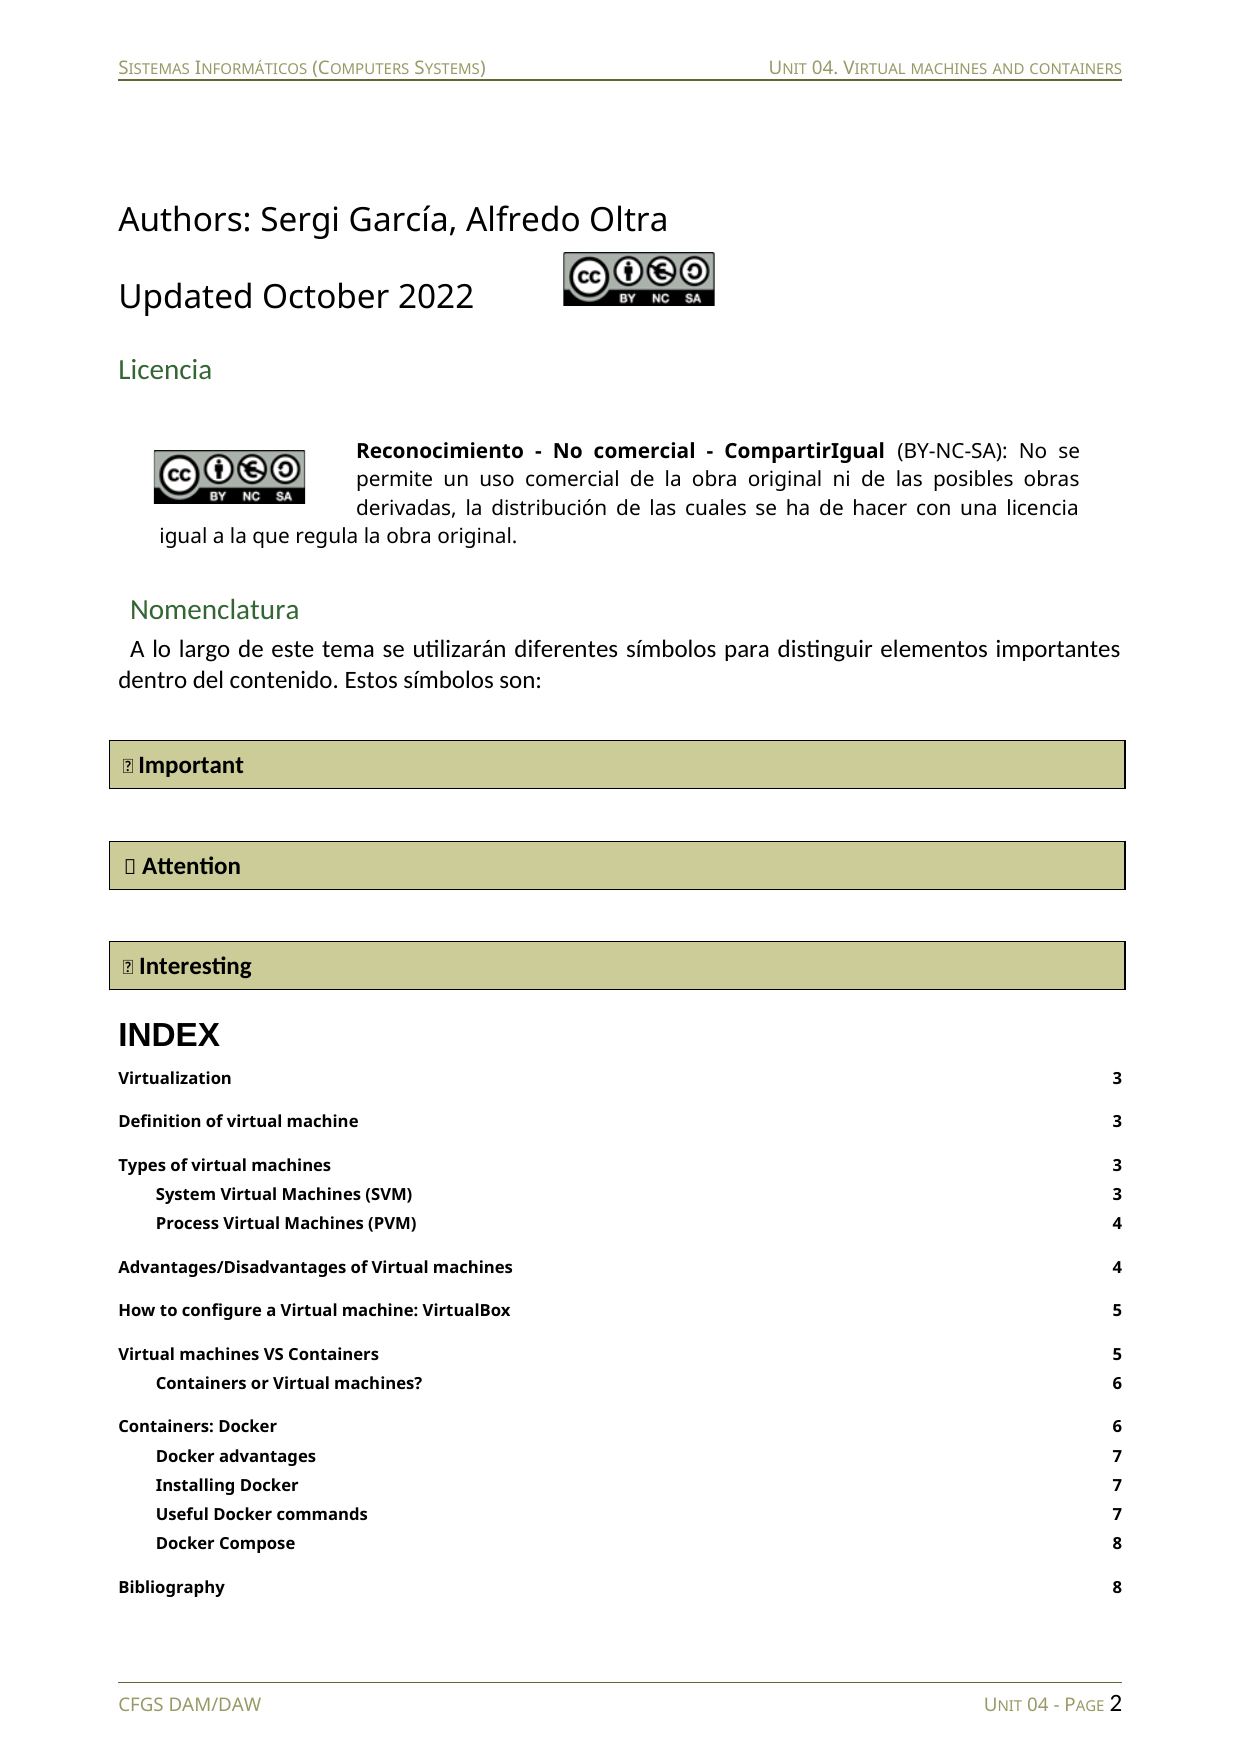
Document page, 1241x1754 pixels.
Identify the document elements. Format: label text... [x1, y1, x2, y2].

text Bibliography 8 [118, 1575, 1122, 1598]
picture [153, 450, 306, 504]
picture [563, 252, 715, 306]
text 📖 Important [110, 741, 1124, 788]
text Types of virtual machines 3 [118, 1153, 1122, 1176]
text Virtual machines VS Containers 5 [118, 1342, 1122, 1365]
text How to configure a Virtual machine: VirtualBox 5 [118, 1299, 1122, 1321]
text Useful Docker commands 7 [156, 1502, 1122, 1525]
text Docker advantages 7 [156, 1444, 1122, 1467]
text Nomenclatura [118, 591, 1122, 627]
text Installing Docker 7 [156, 1473, 1122, 1496]
text A lo largo de este tema se utilizarán diferentes símbolos para distinguir elementos importantes dentro del contenido. Estos símbolos son: [118, 633, 1122, 694]
text Reconocimiento - No comercial - CompartirIgual (BY-NC-SA): No se permite un uso comercial de la obra original ni de las posibles obras derivadas, la distribución de las cuales se ha de hacer con una licencia igual a la que regula la obra original. [159, 436, 1080, 550]
text Containers: Docker 6 [118, 1415, 1122, 1438]
text Virtualization 3 [118, 1066, 1122, 1089]
text Updated October 2022 [118, 273, 1122, 319]
text Containers or Virtual machines? 6 [156, 1371, 1122, 1394]
text Process Virtual Machines (PVM) 4 [156, 1212, 1122, 1234]
text System Virtual Machines (SVM) 3 [156, 1182, 1122, 1205]
text 💬 Interesting [110, 942, 1124, 989]
text INDEX [118, 1015, 1122, 1054]
text ❕ Attention [110, 842, 1124, 889]
text Advantages/Disadvantages of Virtual machines 4 [118, 1255, 1122, 1278]
text Licencia [118, 351, 1122, 386]
text Definition of virtual machine 3 [118, 1110, 1122, 1132]
text Docker Compose 8 [156, 1532, 1122, 1554]
text Authors: Sergi García, Alfredo Oltra [118, 196, 1122, 241]
